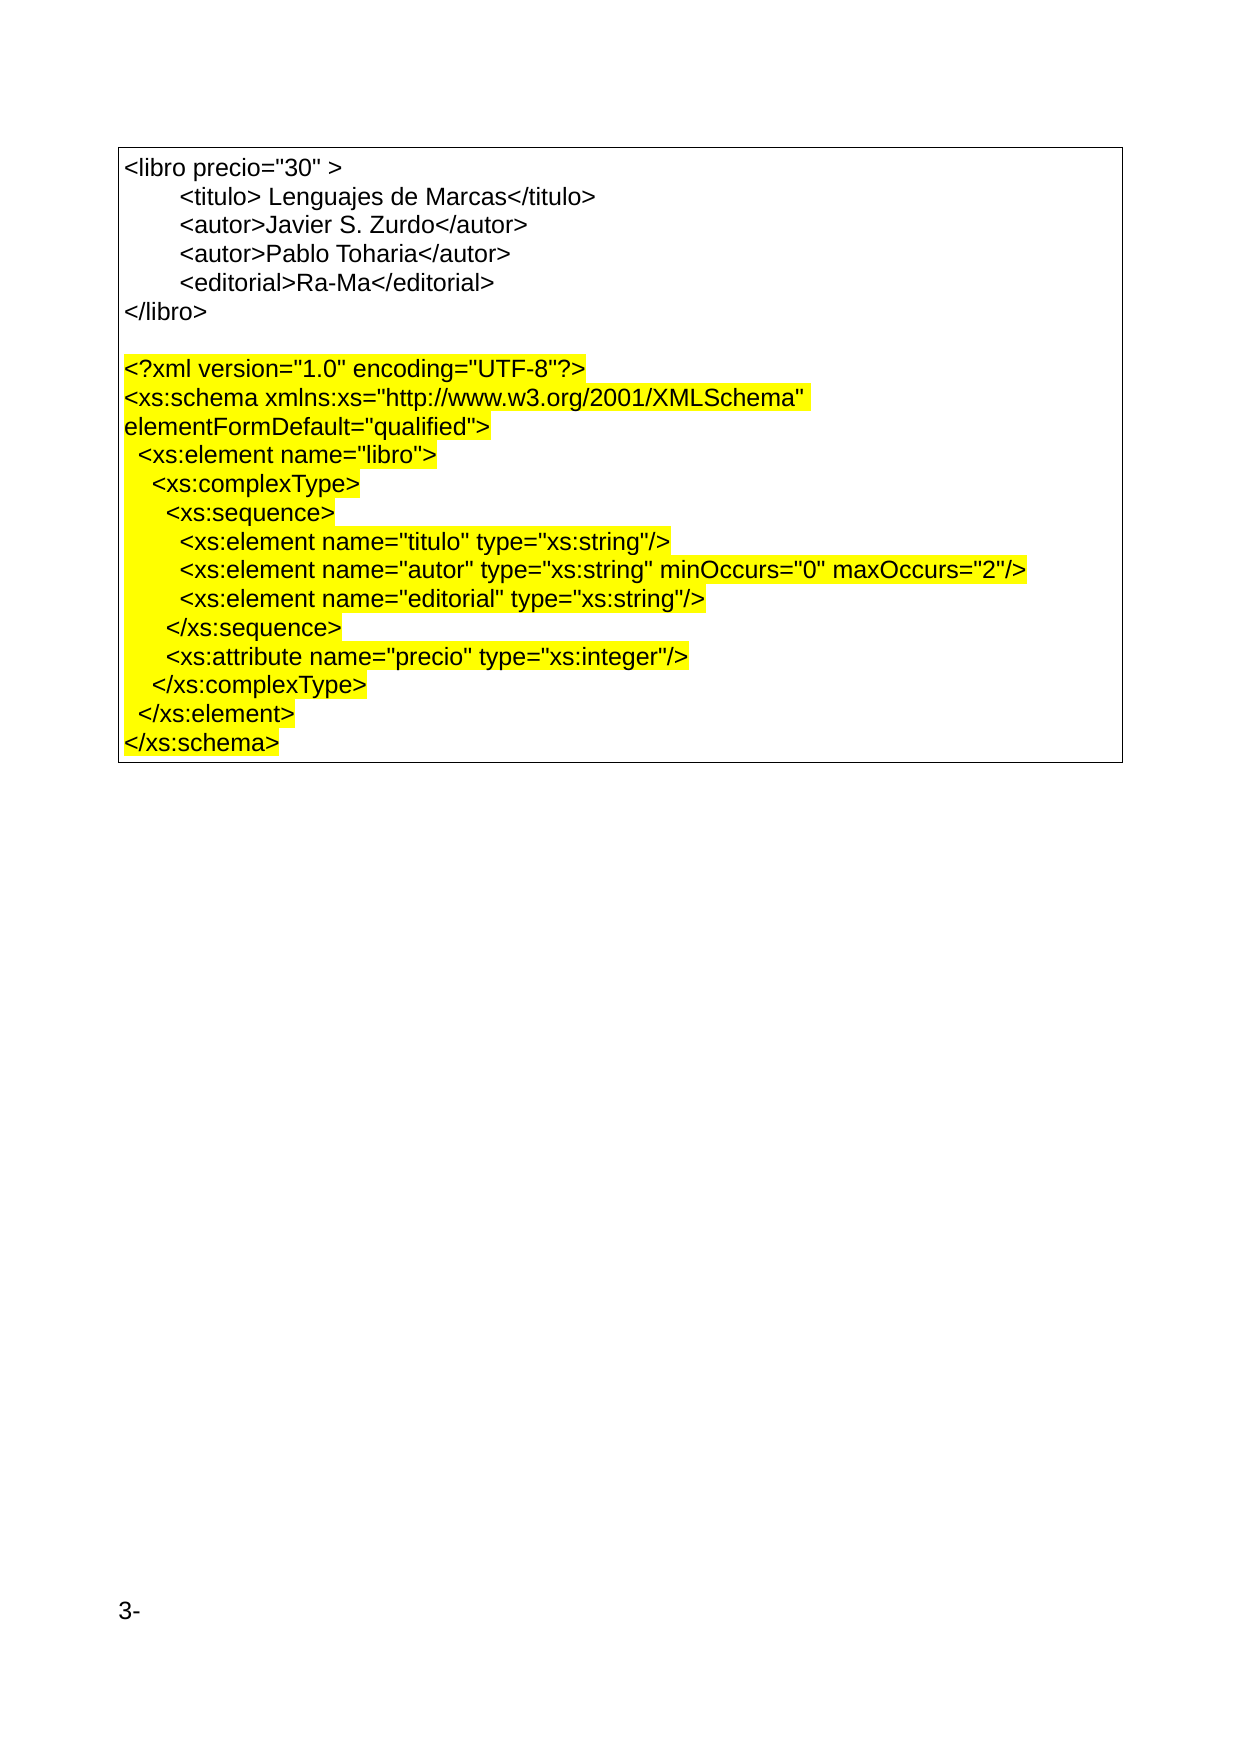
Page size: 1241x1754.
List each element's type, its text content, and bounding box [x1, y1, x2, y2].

table_header <libro precio="30" > <titulo> Lenguajes de Marcas</titulo> <autor>Javier S. Zurdo</autor> <autor>Pablo Toharia</autor> <editorial>Ra-Ma</editorial> </libro> <?xml version="1.0" encoding="UTF-8"?> <xs:schema xmlns:xs="http://www.w3.org/2001/XMLSchema" elementFormDefault="qualified"> <xs:element name="libro"> <xs:complexType> <xs:sequence> <xs:element name="titulo" type="xs:string"/> <xs:element name="autor" type="xs:string" minOccurs="0" maxOccurs="2"/> <xs:element name="editorial" type="xs:string"/> </xs:sequence> <xs:attribute name="precio" type="xs:integer"/> </xs:complexType> </xs:element> </xs:schema> [119, 148, 1122, 762]
text 3- [118, 1596, 1122, 1625]
